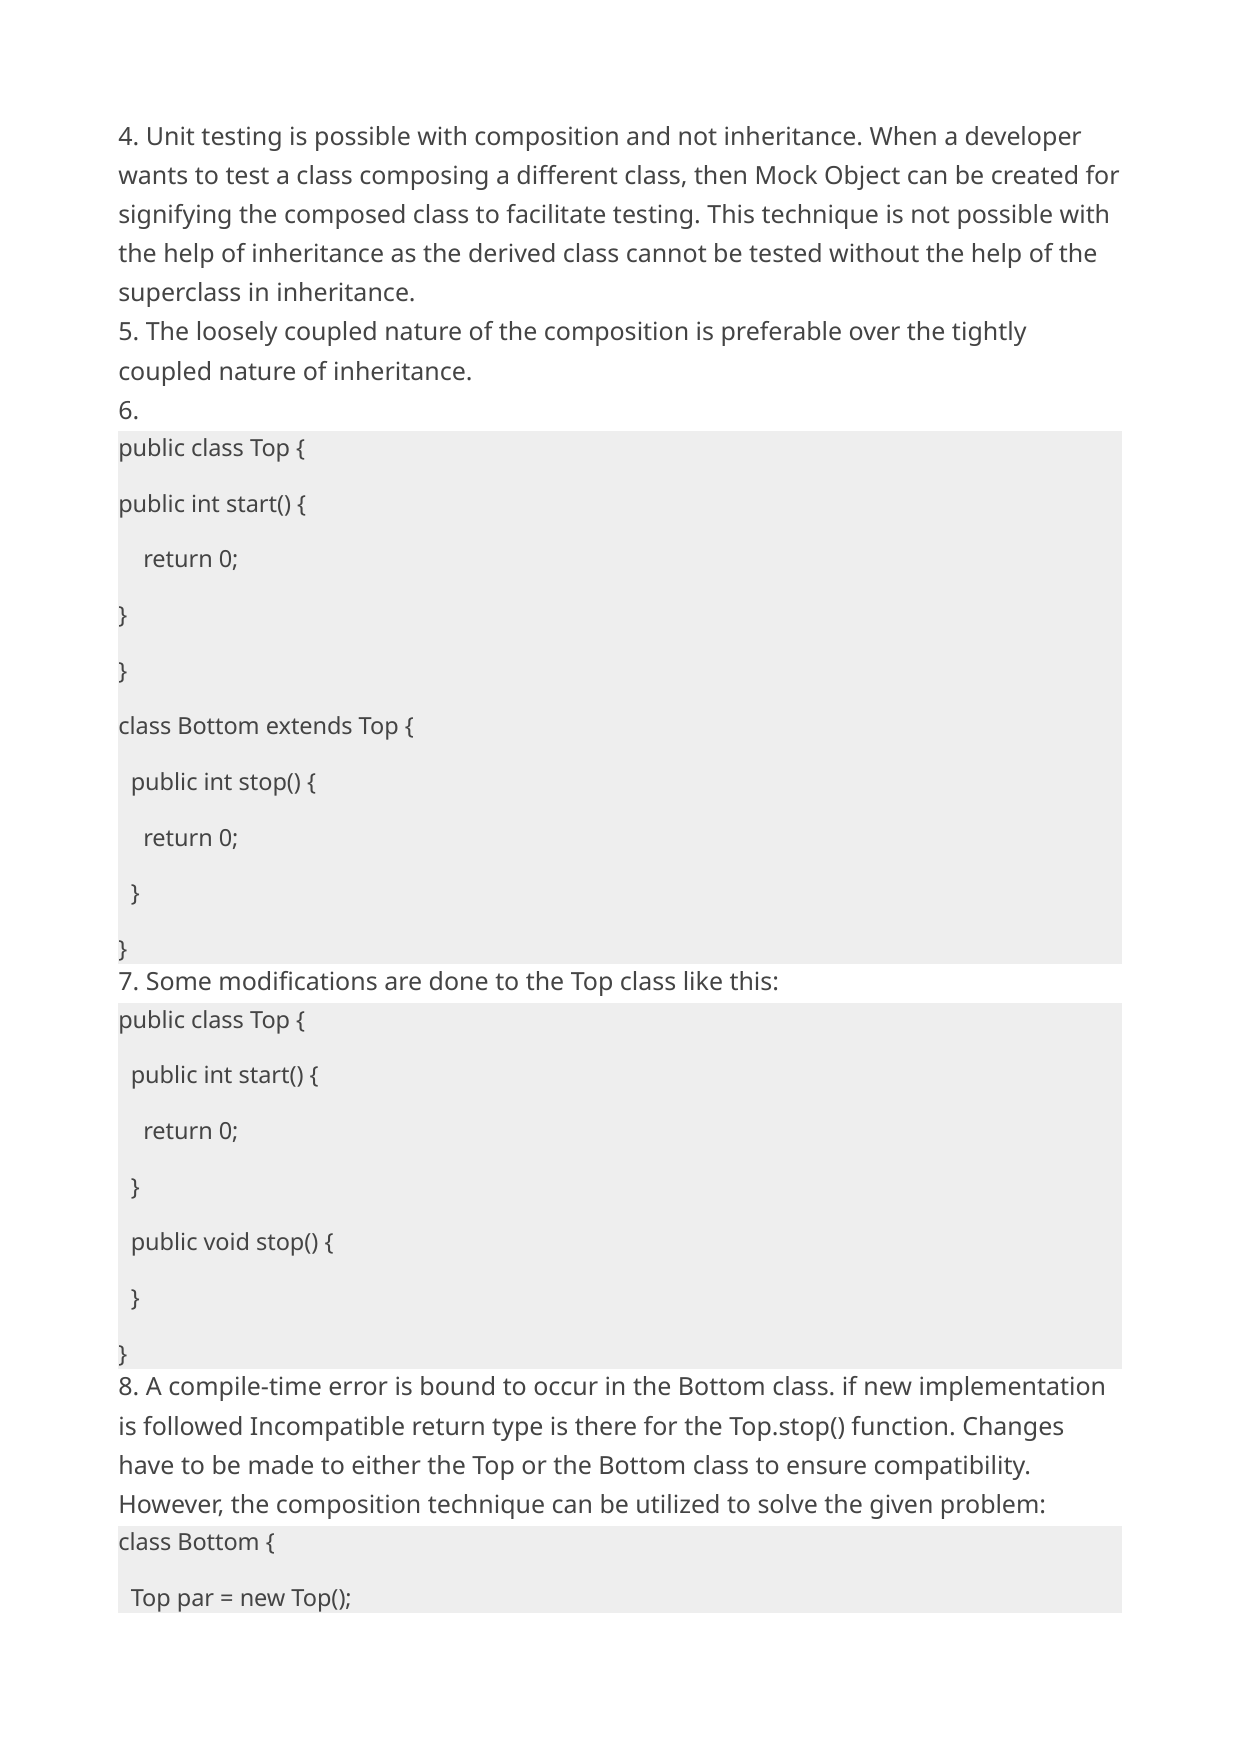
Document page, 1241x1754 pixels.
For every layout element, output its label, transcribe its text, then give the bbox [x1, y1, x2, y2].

text } [118, 876, 1122, 908]
text public class Top { [118, 431, 1122, 463]
text 7. Some modifications are done to the Top class like this: [118, 964, 1122, 998]
text public int stop() { [118, 765, 1122, 797]
text } [118, 598, 1122, 630]
text 8. A compile-time error is bound to occur in the Bottom class. if new implementation is followed Incompatible return type is there for the Top.stop() function. Changes have to be made to either the Top or the Bottom class to ensure compatibility. However, the composition technique can be utilized to solve the given problem: [118, 1369, 1122, 1521]
text } [118, 1170, 1122, 1202]
text } [118, 654, 1122, 686]
text 4. Unit testing is possible with composition and not inheritance. When a developer wants to test a class composing a different class, then Mock Object can be created for signifying the composed class to facilitate testing. This technique is not possible with the help of inheritance as the derived class cannot be tested without the help of the superclass in inheritance. [118, 118, 1122, 309]
text return 0; [118, 821, 1122, 853]
text } [118, 932, 1122, 964]
text public void stop() { [118, 1226, 1122, 1258]
text class Bottom { [118, 1526, 1122, 1558]
text class Bottom extends Top { [118, 709, 1122, 742]
text public class Top { [118, 1003, 1122, 1035]
text 5. The loosely coupled nature of the composition is preferable over the tightly coupled nature of inheritance. [118, 314, 1122, 387]
text return 0; [118, 1114, 1122, 1146]
text 6. [118, 392, 1122, 426]
text public int start() { [118, 487, 1122, 519]
text } [118, 1337, 1122, 1369]
text } [118, 1281, 1122, 1313]
text Top par = new Top(); [118, 1581, 1122, 1613]
text return 0; [118, 543, 1122, 575]
text public int start() { [118, 1059, 1122, 1091]
